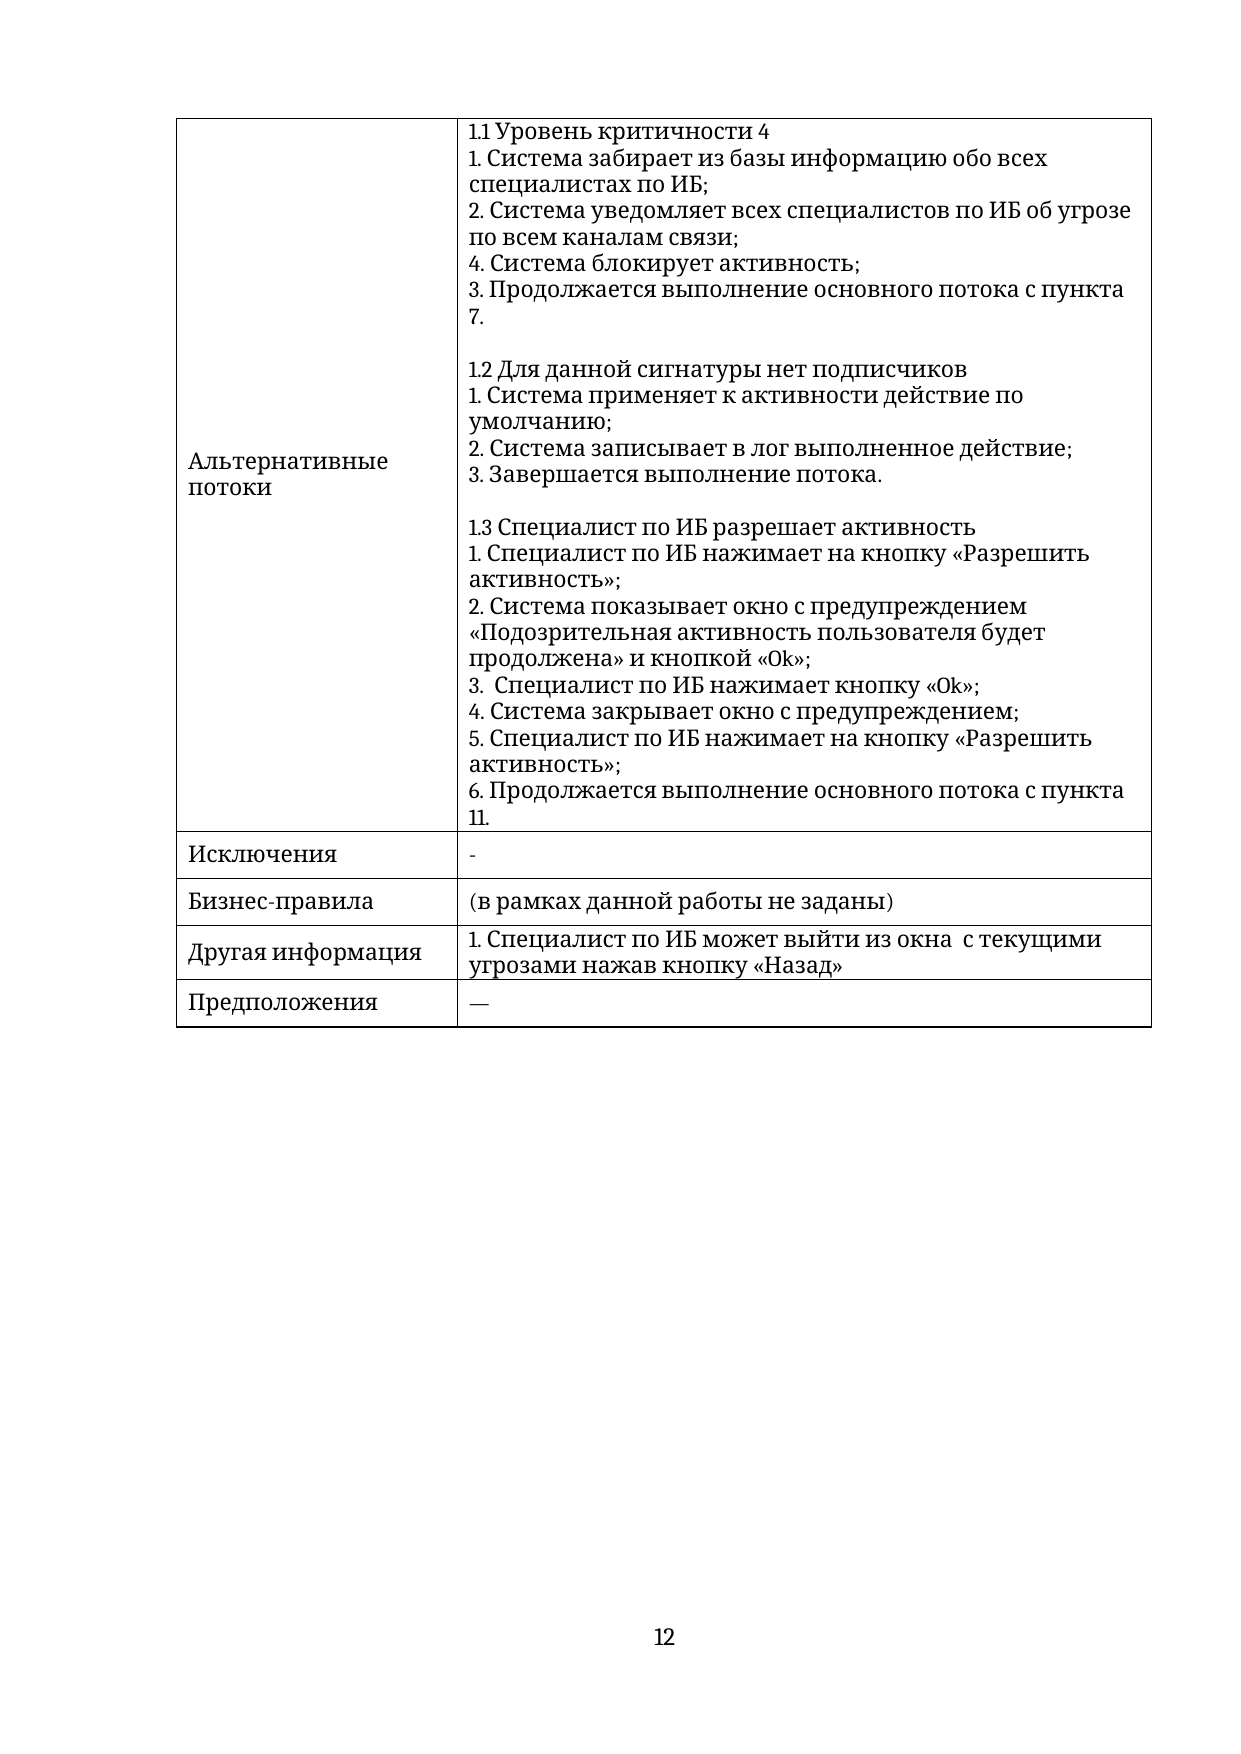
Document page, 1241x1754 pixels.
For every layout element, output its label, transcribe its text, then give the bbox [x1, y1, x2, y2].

table_cell - [458, 832, 1151, 878]
table_cell Альтернативные потоки [177, 119, 457, 831]
table_cell Предположения [177, 980, 457, 1026]
table_cell Другая информация [177, 926, 457, 979]
table_cell 1. Специалист по ИБ может выйти из окна с текущими угрозами нажав кнопку «Назад» [458, 926, 1151, 979]
table_cell 1.1 Уровень критичности 4 1. Система забирает из базы информацию обо всех специалистах по ИБ; 2. Система уведомляет всех специалистов по ИБ об угрозе по всем каналам связи; 4. Система блокирует активность; 3. Продолжается выполнение основного потока с пункта 7. 1.2 Для данной сигнатуры нет подписчиков 1. Система применяет к активности действие по умолчанию; 2. Система записывает в лог выполненное действие; 3. Завершается выполнение потока. 1.3 Специалист по ИБ разрешает активность 1. Специалист по ИБ нажимает на кнопку «Разрешить активность»; 2. Система показывает окно с предупреждением «Подозрительная активность пользователя будет продолжена» и кнопкой «Ok»; 3. Специалист по ИБ нажимает кнопку «Ok»; 4. Система закрывает окно с предупреждением; 5. Специалист по ИБ нажимает на кнопку «Разрешить активность»; 6. Продолжается выполнение основного потока с пункта 11. [458, 119, 1151, 831]
table_cell Бизнес-правила [177, 879, 457, 925]
table_cell Исключения [177, 832, 457, 878]
table_cell — [458, 980, 1151, 1026]
table_cell (в рамках данной работы не заданы) [458, 879, 1151, 925]
